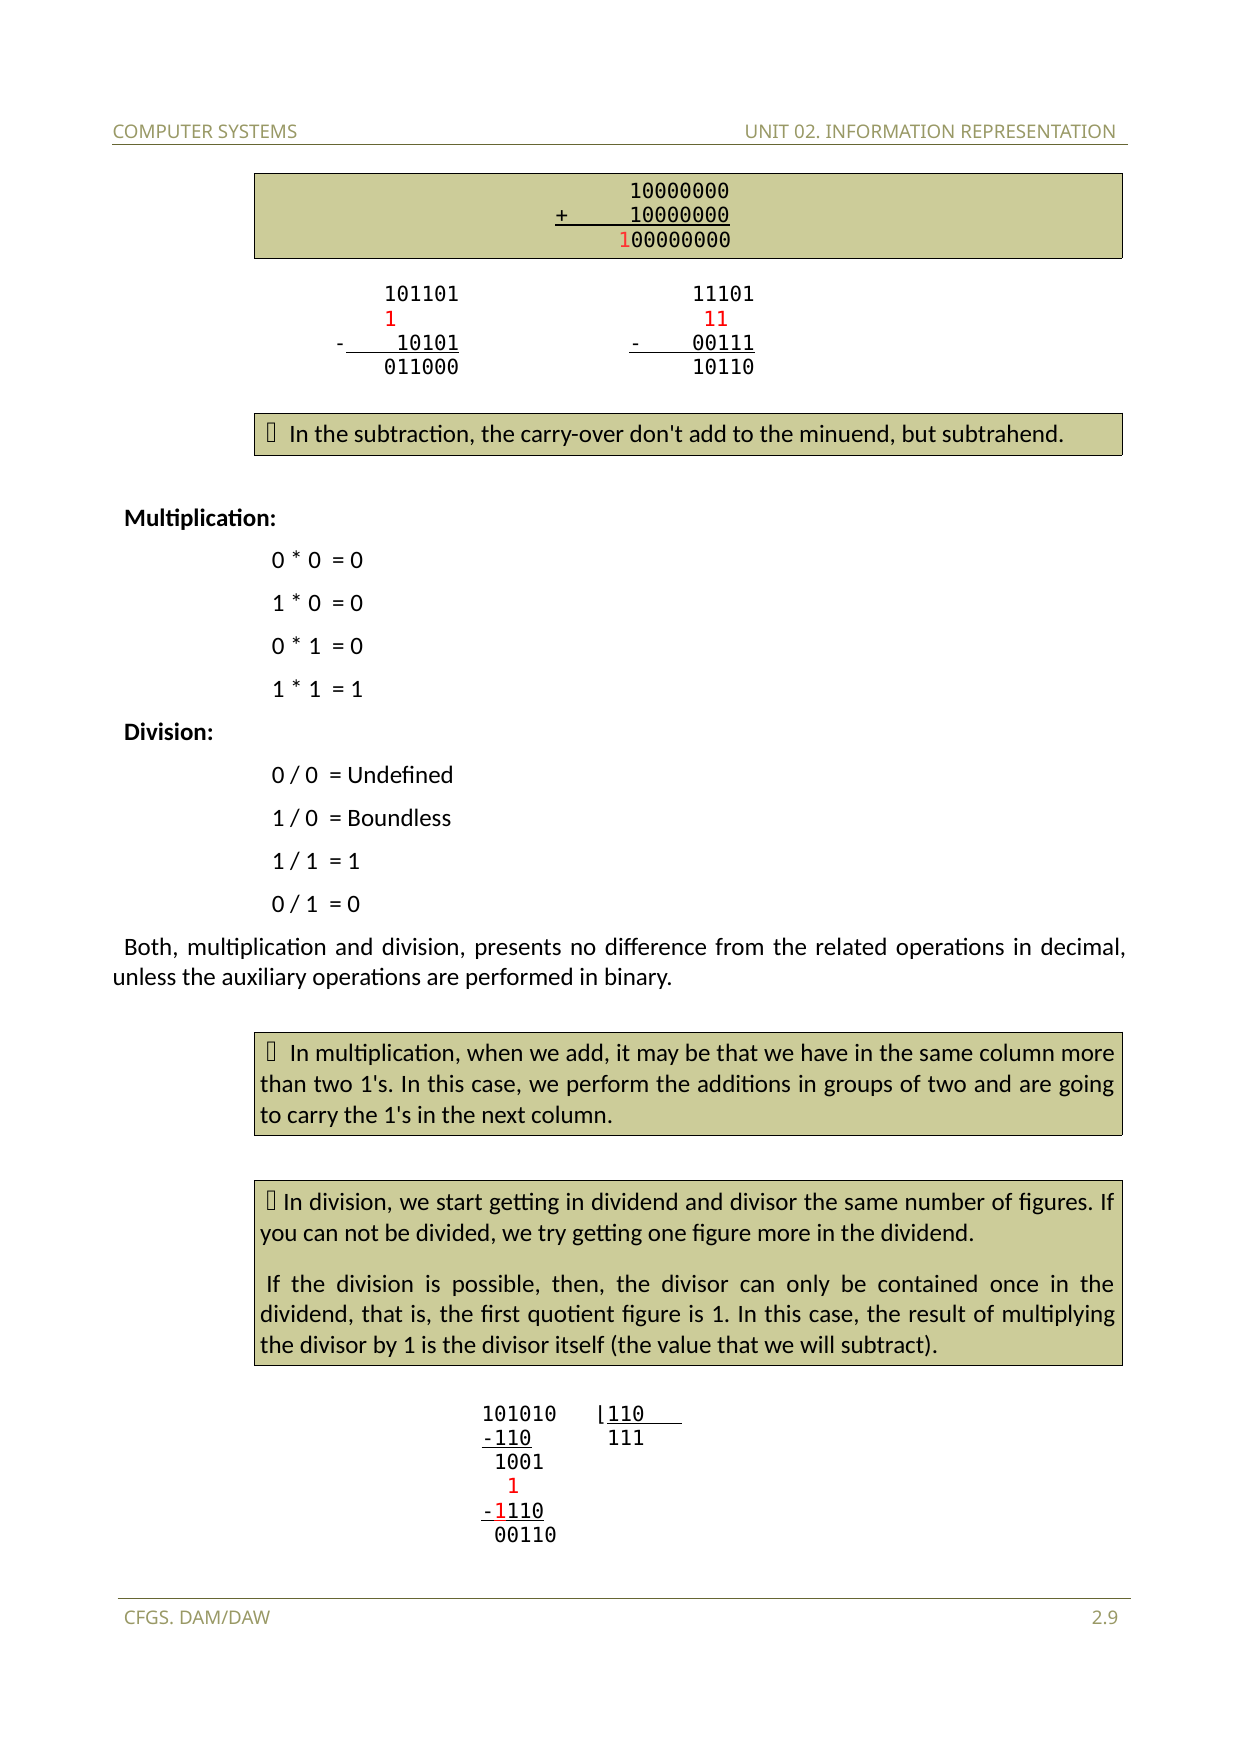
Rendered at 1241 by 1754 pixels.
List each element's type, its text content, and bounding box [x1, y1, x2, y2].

text 1 * 0 = 0 [260, 588, 1128, 618]
text Multiplication: [112, 502, 1128, 532]
text 101101 11101 [111, 282, 1128, 307]
text Division: [112, 716, 1128, 747]
text - 10101 - 00111 [111, 331, 1128, 355]
text 0 * 1 = 0 [260, 631, 1128, 661]
text Both, multiplication and division, presents no difference from the related operations in decimal, unless the auxiliary operations are performed in binary. [112, 931, 1128, 992]
text 101010 ⌊110 [481, 1402, 1128, 1426]
text 10000000 [255, 174, 1122, 197]
text 1 11 [111, 307, 1128, 331]
text 011000 10110 [111, 355, 1128, 379]
text  In multiplication, when we add, it may be that we have in the same column more than two 1's. In this case, we perform the additions in groups of two and are going to carry the 1's in the next column. [255, 1033, 1122, 1135]
text  In the subtraction, the carry-over don't add to the minuend, but subtrahend. [255, 414, 1122, 455]
text 1 [481, 1474, 1128, 1499]
text 1 / 1 = 1 [260, 845, 1128, 876]
text 100000000 [255, 222, 1122, 258]
text 0 / 1 = 0 [260, 888, 1128, 918]
text -110 111 [481, 1426, 1128, 1450]
text  In division, we start getting in dividend and divisor the same number of figures. If you can not be divided, we try getting one figure more in the dividend. [255, 1181, 1122, 1247]
text + 10000000 [255, 197, 1122, 222]
text 1 / 0 = Boundless [260, 802, 1128, 833]
text 0 / 0 = Undefined [260, 759, 1128, 790]
text 1001 [481, 1450, 1128, 1474]
text 00110 [481, 1523, 1128, 1547]
text -1110 [481, 1499, 1128, 1523]
text If the division is possible, then, the divisor can only be contained once in the dividend, that is, the first quotient figure is 1. In this case, the result of multiplying the divisor by 1 is the divisor itself (the value that we will subtract). [255, 1262, 1122, 1365]
text 1 * 1 = 1 [260, 673, 1128, 704]
text 0 * 0 = 0 [260, 545, 1128, 575]
